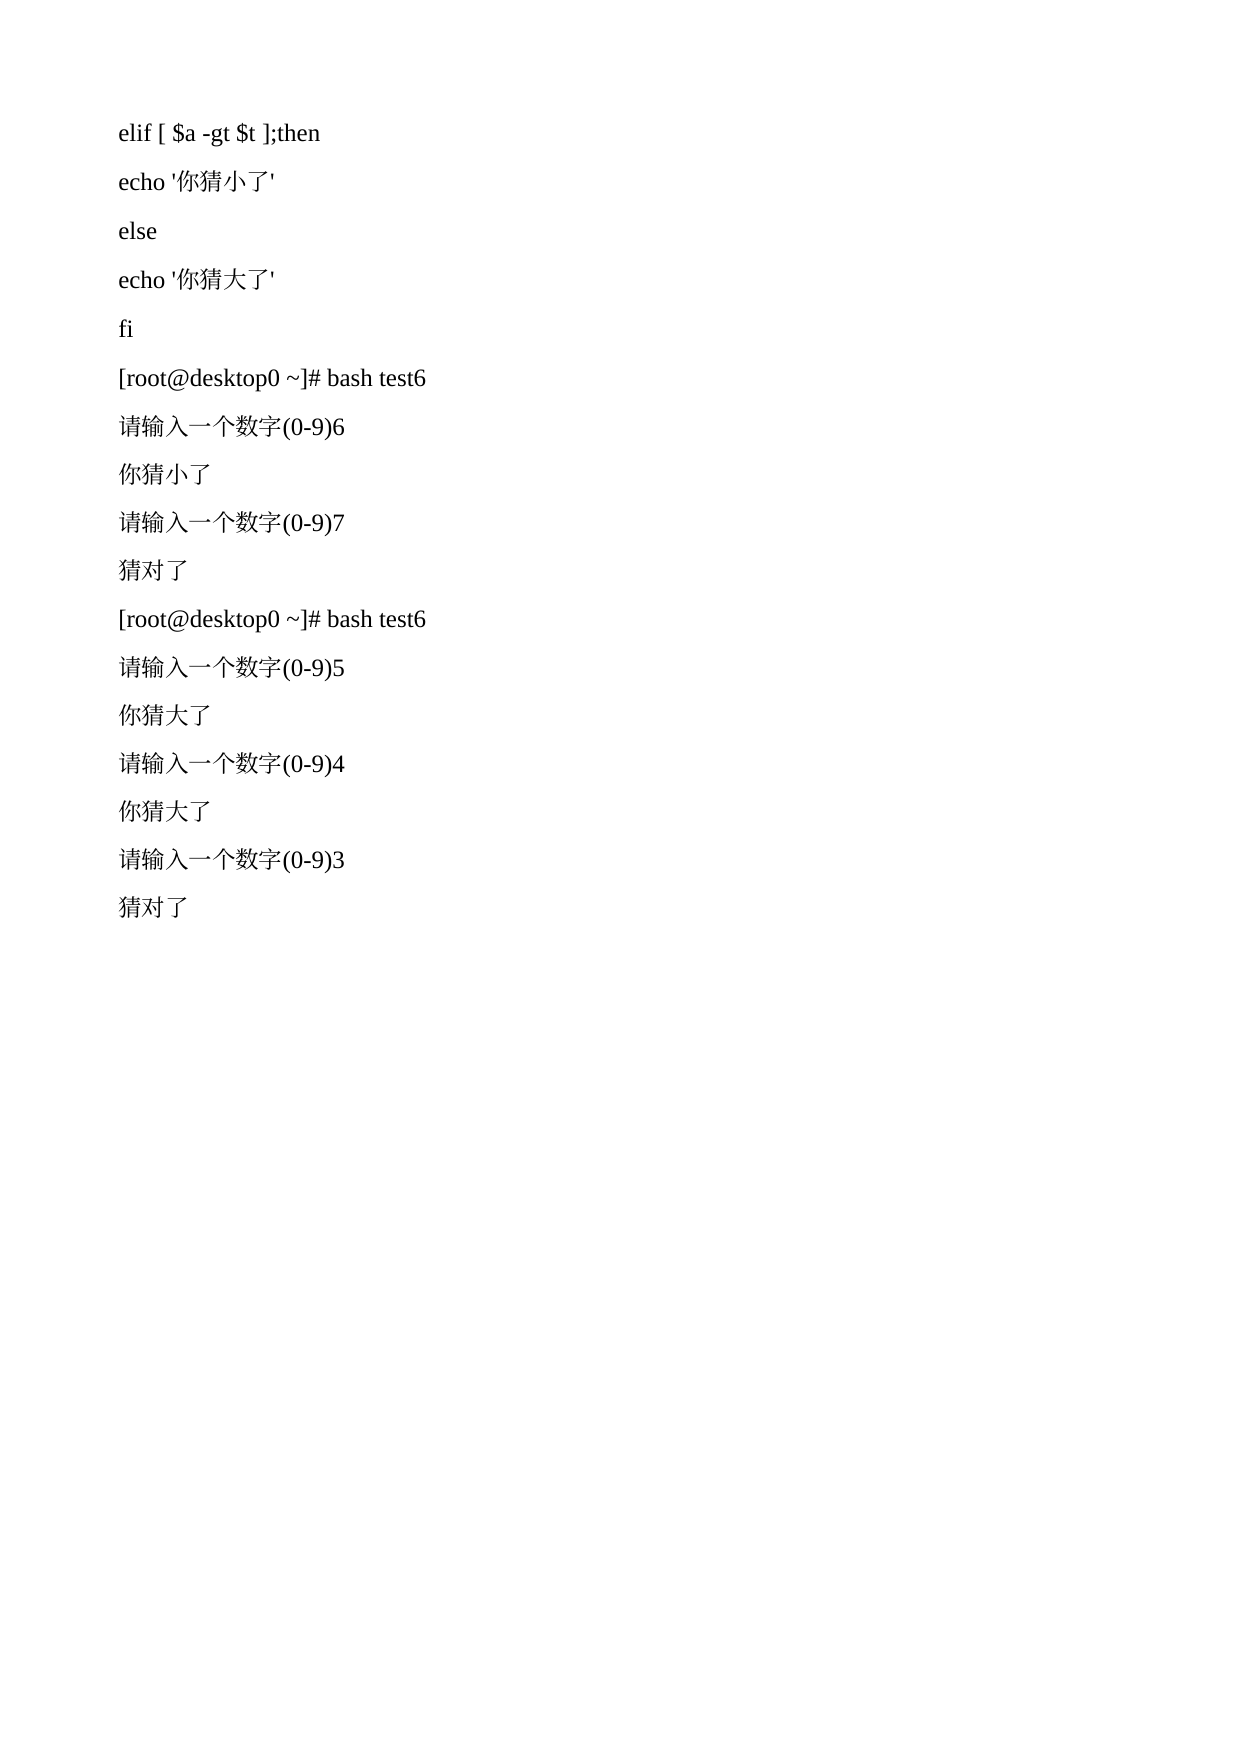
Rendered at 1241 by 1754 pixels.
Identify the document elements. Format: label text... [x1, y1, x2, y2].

text elif [ $a -gt $t ];then [118, 118, 1122, 147]
text 请输入一个数字(0-9)3 [118, 845, 1122, 874]
text 请输入一个数字(0-9)7 [118, 508, 1122, 537]
text 你猜大了 [118, 798, 1122, 825]
text 猜对了 [118, 557, 1122, 584]
text 请输入一个数字(0-9)5 [118, 653, 1122, 682]
text [root@desktop0 ~]# bash test6 [118, 604, 1122, 633]
text echo '你猜小了' [118, 167, 1122, 196]
text 猜对了 [118, 894, 1122, 921]
text echo '你猜大了' [118, 265, 1122, 294]
text 你猜小了 [118, 462, 1122, 488]
text 请输入一个数字(0-9)6 [118, 412, 1122, 441]
text 你猜大了 [118, 702, 1122, 729]
text [root@desktop0 ~]# bash test6 [118, 363, 1122, 392]
text else [118, 216, 1122, 245]
text fi [118, 314, 1122, 343]
text 请输入一个数字(0-9)4 [118, 749, 1122, 778]
